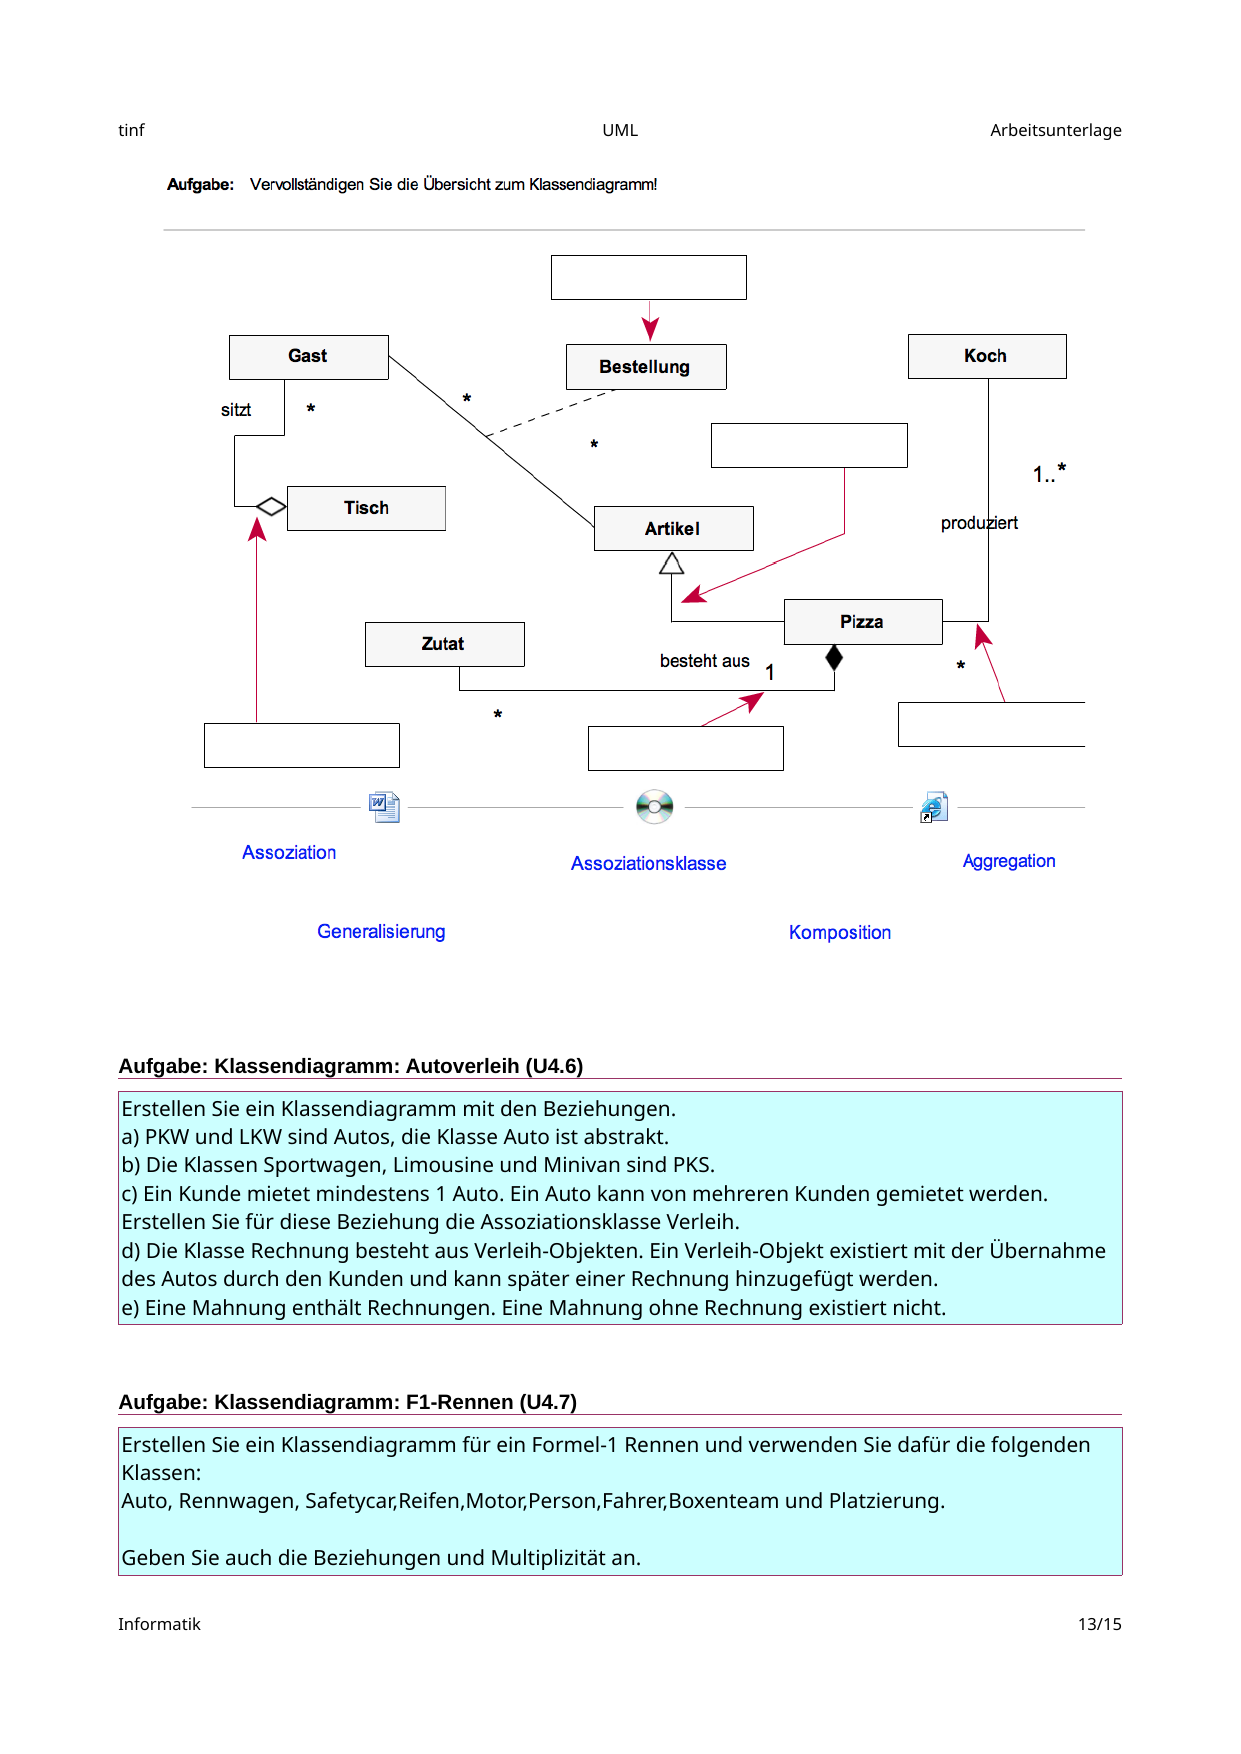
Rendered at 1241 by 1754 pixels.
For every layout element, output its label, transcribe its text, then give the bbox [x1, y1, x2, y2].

picture [155, 170, 1085, 957]
text Aufgabe: Klassendiagramm: F1-Rennen (U4.7) [118, 1390, 1122, 1414]
text d) Die Klasse Rechnung besteht aus Verleih-Objekten. Ein Verleih-Objekt existiert mit der Übernahme des Autos durch den Kunden und kann später einer Rechnung hinzugefügt werden. [119, 1233, 1122, 1290]
text Auto, Rennwagen, Safetycar,Reifen,Motor,Person,Fahrer,Boxenteam und Platzierung. [119, 1483, 1122, 1512]
text c) Ein Kunde mietet mindestens 1 Auto. Ein Auto kann von mehreren Kunden gemietet werden. Erstellen Sie für diese Beziehung die Assoziationsklasse Verleih. [119, 1176, 1122, 1233]
text Aufgabe: Klassendiagramm: Autoverleih (U4.6) [118, 1054, 1122, 1078]
text Geben Sie auch die Beziehungen und Multiplizität an. [119, 1540, 1122, 1575]
text b) Die Klassen Sportwagen, Limousine und Minivan sind PKS. [119, 1147, 1122, 1176]
text Erstellen Sie ein Klassendiagramm für ein Formel-1 Rennen und verwenden Sie dafür die folgenden Klassen: [119, 1428, 1122, 1483]
text e) Eine Mahnung enthält Rechnungen. Eine Mahnung ohne Rechnung existiert nicht. [119, 1290, 1122, 1324]
text a) PKW und LKW sind Autos, die Klasse Auto ist abstrakt. [119, 1119, 1122, 1147]
text Erstellen Sie ein Klassendiagramm mit den Beziehungen. [119, 1092, 1122, 1119]
